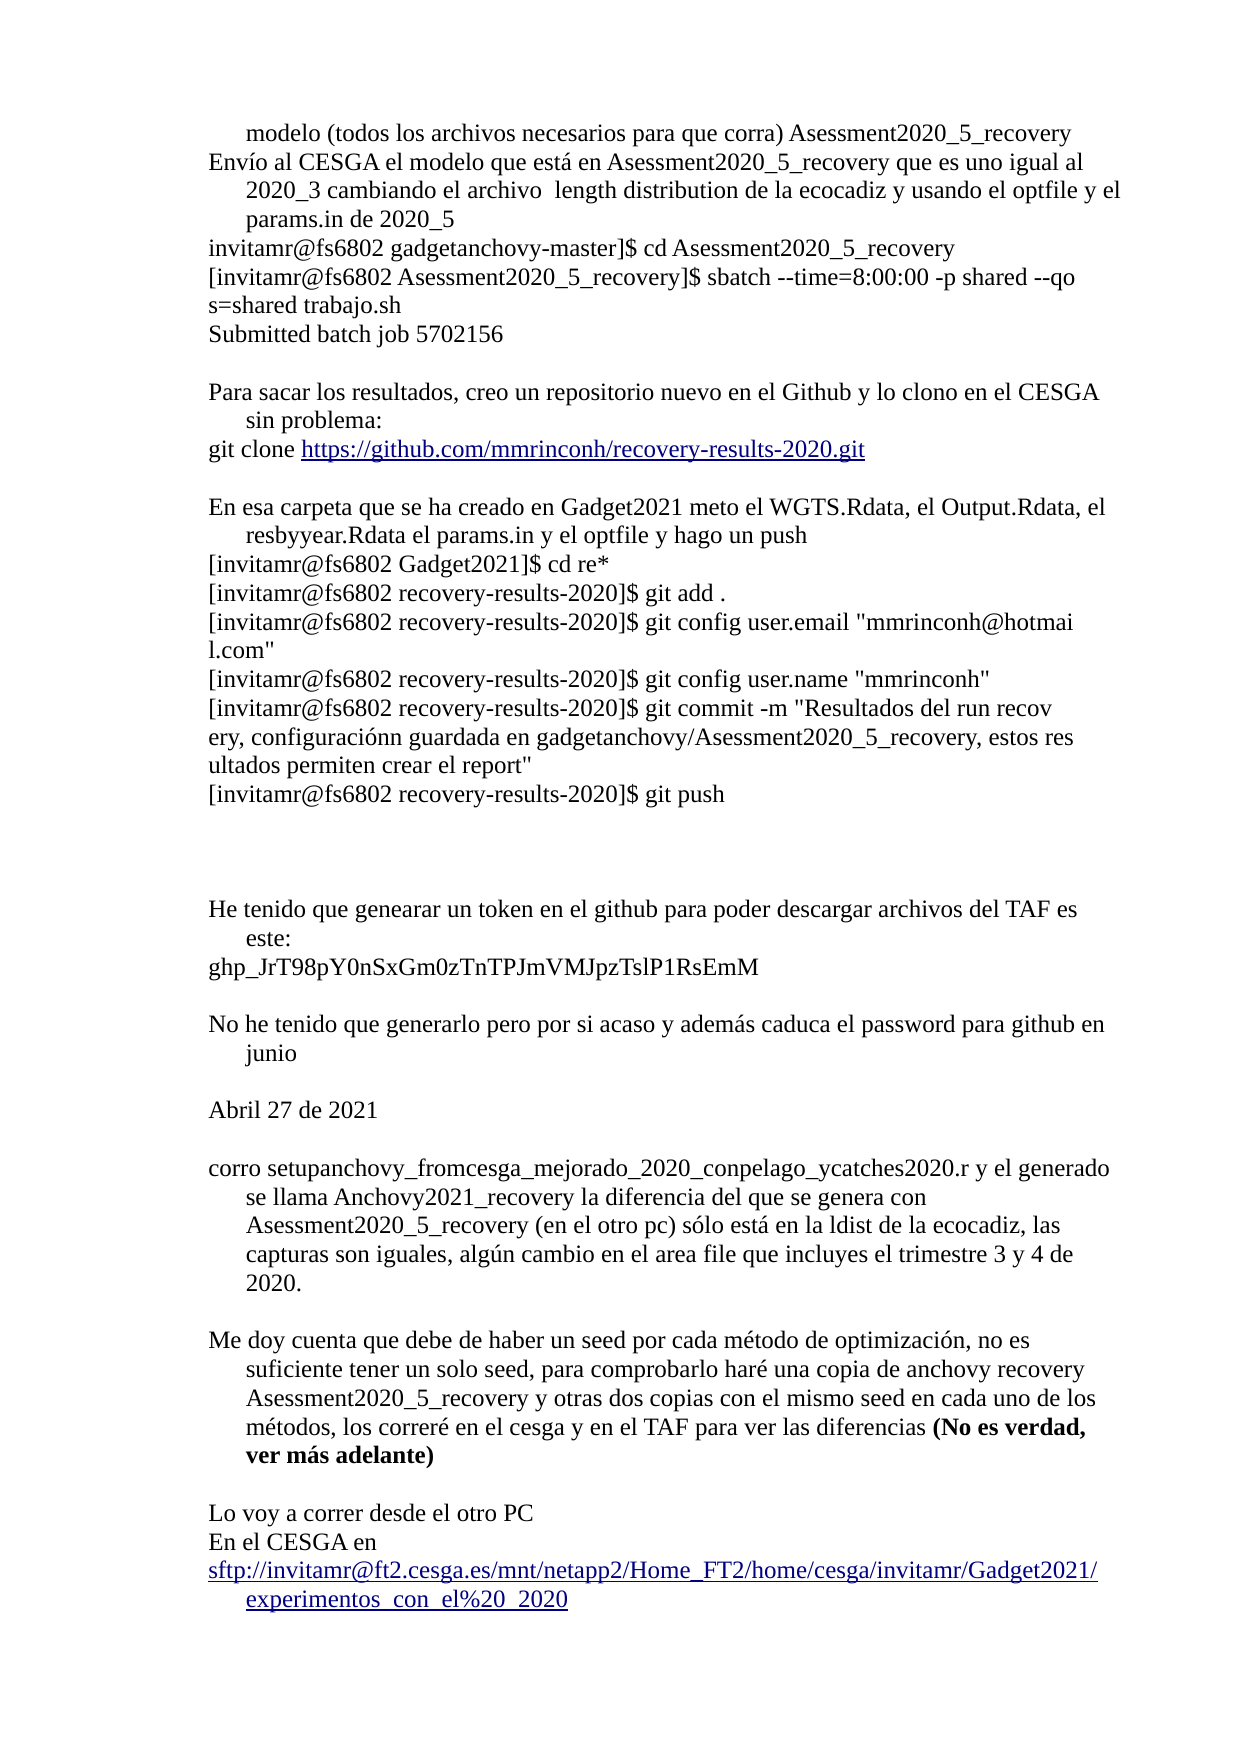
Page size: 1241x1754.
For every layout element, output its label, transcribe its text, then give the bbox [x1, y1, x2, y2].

text En esa carpeta que se ha creado en Gadget2021 meto el WGTS.Rdata, el Output.Rdata, el resbyyear.Rdata el params.in y el optfile y hago un push [208, 492, 1122, 549]
text Envío al CESGA el modelo que está en Asessment2020_5_recovery que es uno igual al 2020_3 cambiando el archivo length distribution de la ecocadiz y usando el optfile y el params.in de 2020_5 [208, 147, 1122, 233]
text invitamr@fs6802 gadgetanchovy-master]$ cd Asessment2020_5_recovery [208, 233, 1122, 262]
text Me doy cuenta que debe de haber un seed por cada método de optimización, no es suficiente tener un solo seed, para comprobarlo haré una copia de anchovy recovery Asessment2020_5_recovery y otras dos copias con el mismo seed en cada uno de los métodos, los correré en el cesga y en el TAF para ver las diferencias (No es verdad, ver más adelante) [208, 1326, 1122, 1469]
text s=shared trabajo.sh [208, 291, 1122, 319]
text [invitamr@fs6802 recovery-results-2020]$ git add . [208, 578, 1122, 607]
text ultados permiten crear el report" [208, 751, 1122, 779]
text git clone https://github.com/mmrinconh/recovery-results-2020.git [208, 434, 1122, 463]
text [invitamr@fs6802 recovery-results-2020]$ git config user.name "mmrinconh" [208, 664, 1122, 693]
text Lo voy a correr desde el otro PC [208, 1498, 1122, 1527]
text modelo (todos los archivos necesarios para que corra) Asessment2020_5_recovery [208, 118, 1122, 147]
text He tenido que genearar un token en el github para poder descargar archivos del TAF es este: [208, 894, 1122, 952]
text Submitted batch job 5702156 [208, 319, 1122, 348]
text [invitamr@fs6802 recovery-results-2020]$ git config user.email "mmrinconh@hotmai [208, 607, 1122, 636]
text No he tenido que generarlo pero por si acaso y además caduca el password para github en junio [208, 1009, 1122, 1067]
text [invitamr@fs6802 Gadget2021]$ cd re* [208, 549, 1122, 578]
text ery, configuraciónn guardada en gadgetanchovy/Asessment2020_5_recovery, estos res [208, 722, 1122, 751]
text corro setupanchovy_fromcesga_mejorado_2020_conpelago_ycatches2020.r y el generado se llama Anchovy2021_recovery la diferencia del que se genera con Asessment2020_5_recovery (en el otro pc) sólo está en la ldist de la ecocadiz, las capturas son iguales, algún cambio en el area file que incluyes el trimestre 3 y 4 de 2020. [208, 1153, 1122, 1297]
text Abril 27 de 2021 [208, 1096, 1122, 1124]
text [invitamr@fs6802 recovery-results-2020]$ git push [208, 779, 1122, 808]
text 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 [208, 952, 1122, 981]
text sftp://invitamr@ft2.cesga.es/mnt/netapp2/Home_FT2/home/cesga/invitamr/Gadget2021/experimentos_con_el%20_2020 [208, 1556, 1122, 1613]
text Para sacar los resultados, creo un repositorio nuevo en el Github y lo clono en el CESGA sin problema: [208, 377, 1122, 434]
text [invitamr@fs6802 recovery-results-2020]$ git commit -m "Resultados del run recov [208, 693, 1122, 722]
text l.com" [208, 636, 1122, 664]
text [invitamr@fs6802 Asessment2020_5_recovery]$ sbatch --time=8:00:00 -p shared --qo [208, 262, 1122, 291]
text En el CESGA en [208, 1527, 1122, 1556]
